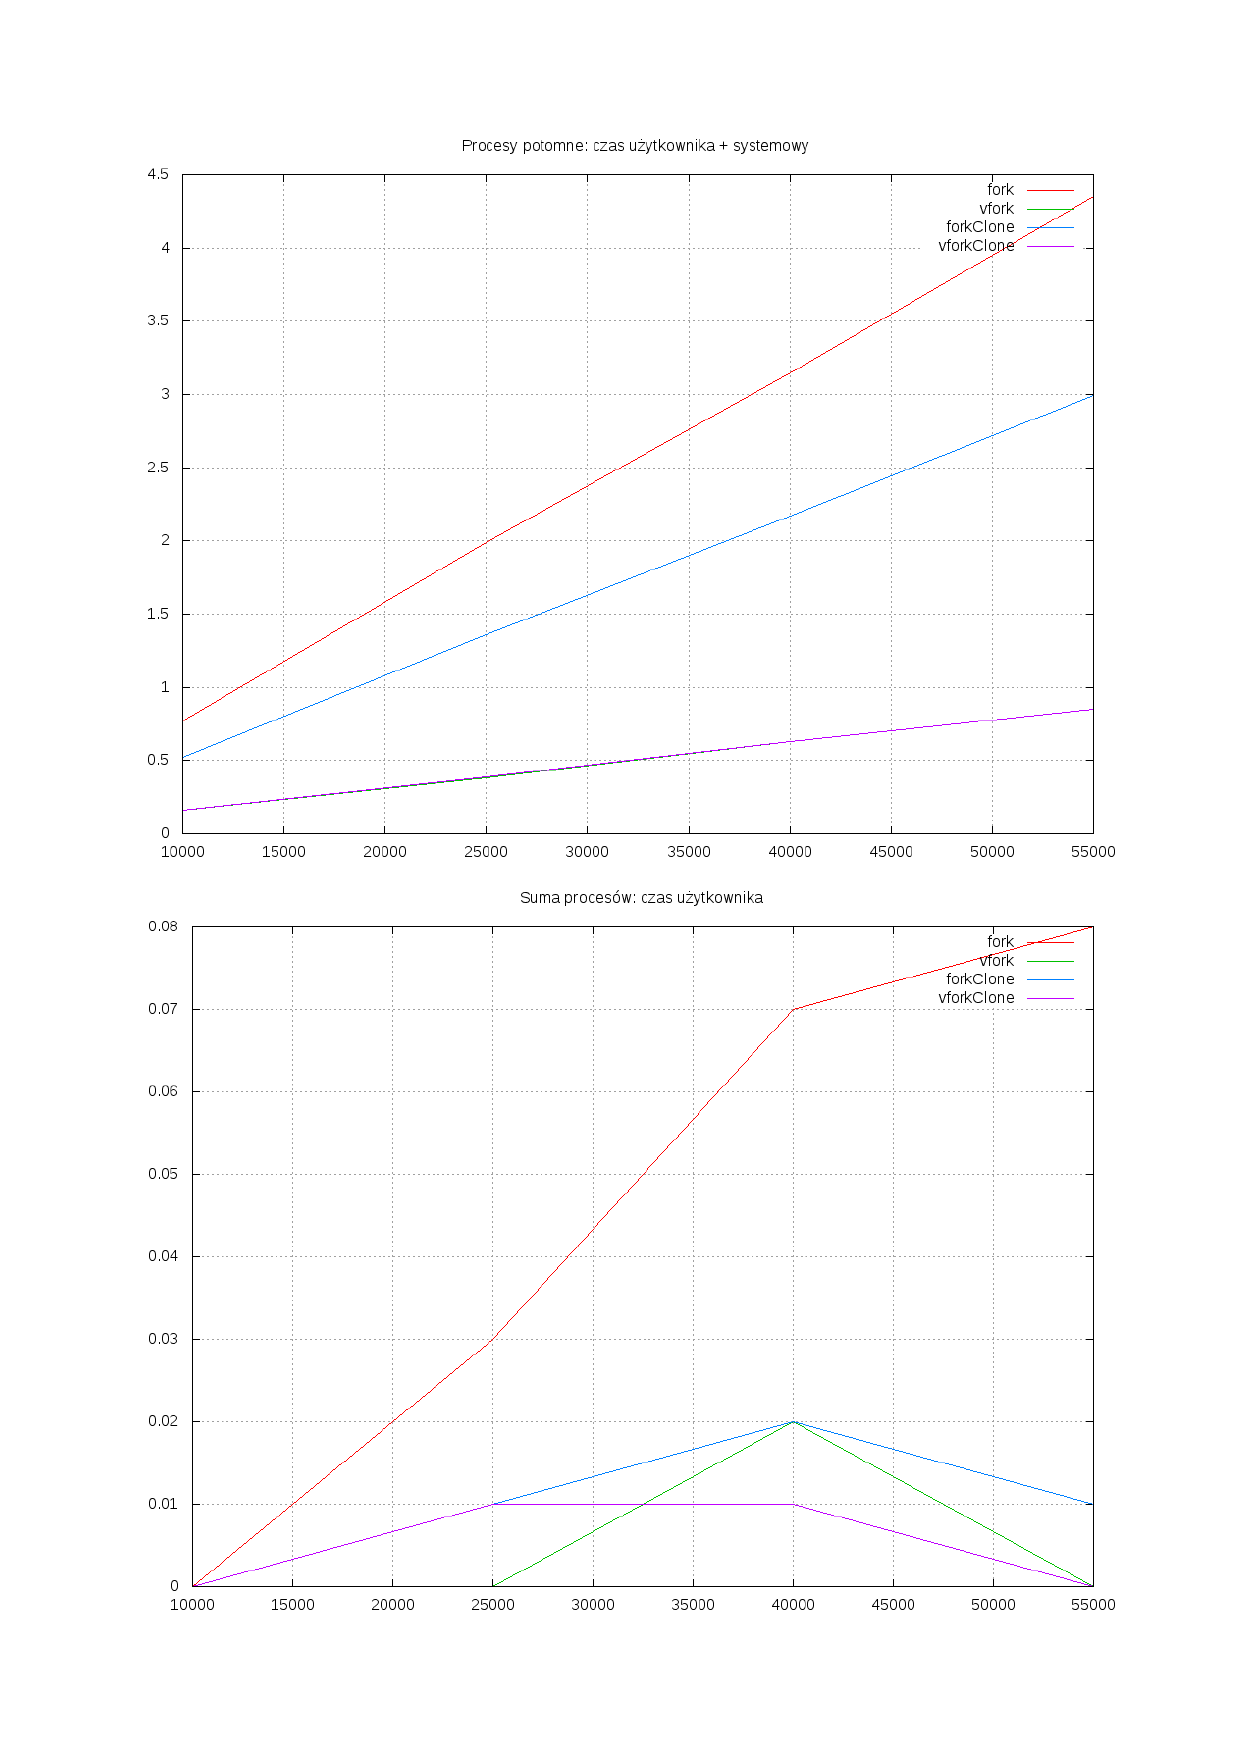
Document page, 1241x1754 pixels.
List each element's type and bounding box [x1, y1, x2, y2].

picture [118, 118, 1123, 1624]
